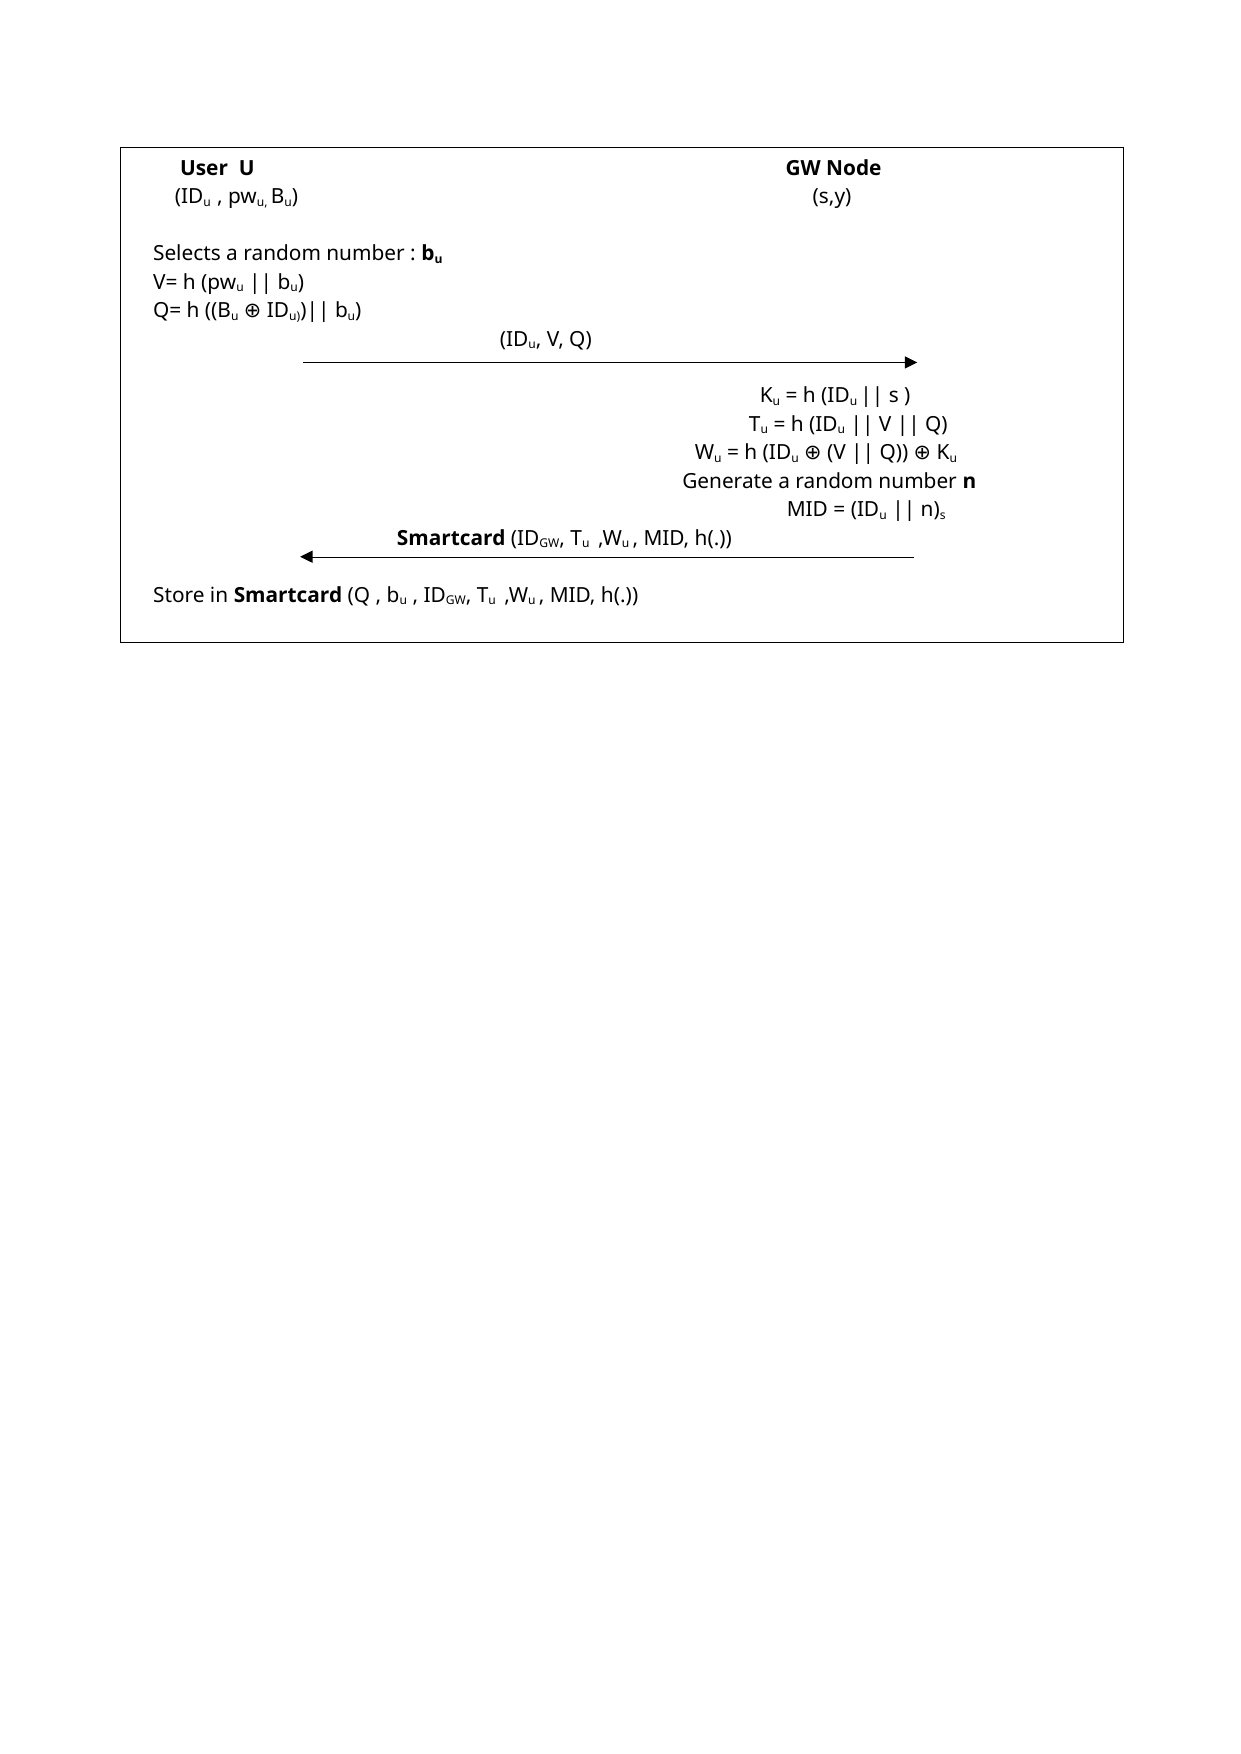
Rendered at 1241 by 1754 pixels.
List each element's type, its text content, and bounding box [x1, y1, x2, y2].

table_header User U GW Node (IDu , pwu, Bu) (s,y) Selects a random number : bu V= h (pwu || bu) Q= h ((Bu ⊕ IDu))|| bu) (IDu, V, Q) Ku = h (IDu || s ) Tu = h (IDu || V || Q) Wu = h (IDu ⊕ (V || Q)) ⊕ Ku Generate a random number n MID = (IDu || n)s Smartcard (IDGW, Tu ,Wu , MID, h(.)) Store in Smartcard (Q , bu , IDGW, Tu ,Wu , MID, h(.)) [121, 148, 1123, 642]
